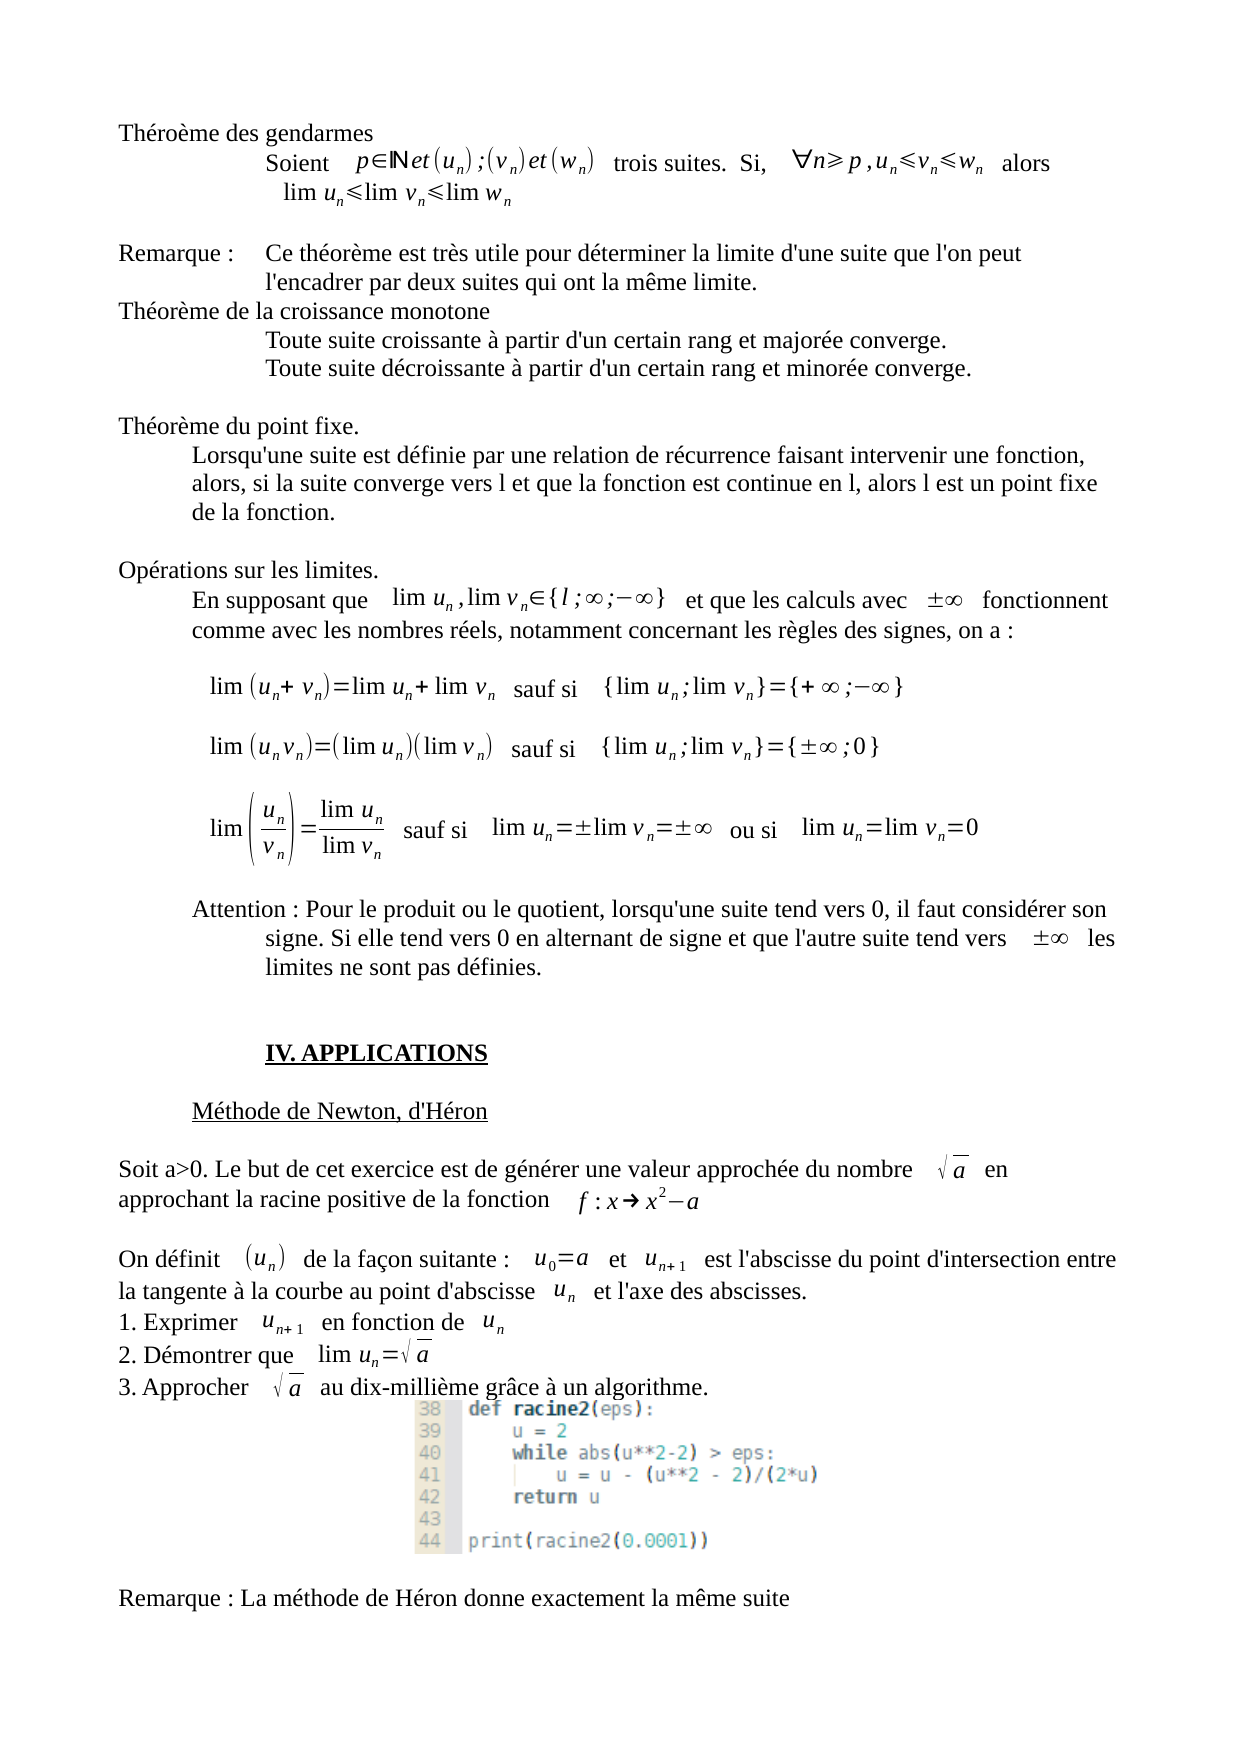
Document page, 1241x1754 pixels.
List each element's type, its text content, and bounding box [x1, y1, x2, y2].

text IV. APPLICATIONS [118, 1038, 1122, 1067]
text 1. Exprimer en fonction de [118, 1306, 1122, 1337]
text Méthode de Newton, d'Héron [118, 1096, 1122, 1124]
text 3. Approcher au dix-millième grâce à un algorithme. [118, 1371, 1122, 1401]
picture [414, 1400, 826, 1554]
text Soit a>0. Le but de cet exercice est de générer une valeur approchée du nombre en approchant la racine positive de la fonction [118, 1153, 1122, 1214]
text Remarque : La méthode de Héron donne exactement la même suite [118, 1583, 1122, 1611]
text Opérations sur les limites. [118, 555, 1122, 583]
text Remarque : Ce théorème est très utile pour déterminer la limite d'une suite que l'on peut l'encadrer par deux suites qui ont la même limite. [118, 238, 1122, 296]
text Toute suite croissante à partir d'un certain rang et majorée converge. [118, 325, 1122, 353]
text Lorsqu'une suite est définie par une relation de récurrence faisant intervenir une fonction, alors, si la suite converge vers l et que la fonction est continue en l, alors l est un point fixe de la fonction. [118, 440, 1122, 526]
text Attention : Pour le produit ou le quotient, lorsqu'une suite tend vers 0, il faut considérer son signe. Si elle tend vers 0 en alternant de signe et que l'autre suite tend vers les limites ne sont pas définies. [118, 894, 1122, 981]
text En supposant que et que les calculs avecfonctionnent comme avec les nombres réels, notamment concernant les règles des signes, on a : [118, 583, 1122, 644]
text On définit de la façon suitante : etest l'abscisse du point d'intersection entre la tangente à la courbe au point d'abscisseet l'axe des abscisses. [118, 1243, 1122, 1306]
text 2. Démontrer que [118, 1337, 1122, 1371]
text sauf si ou si [118, 793, 1122, 866]
text Théroème des gendarmes [118, 118, 1122, 147]
text Théorème de la croissance monotone [118, 296, 1122, 325]
text Théorème du point fixe. [118, 411, 1122, 440]
text sauf si [118, 672, 1122, 704]
text sauf si [118, 733, 1122, 764]
text Toute suite décroissante à partir d'un certain rang et minorée converge. [118, 353, 1122, 382]
text Soient trois suites. Si, alors [118, 147, 1122, 178]
